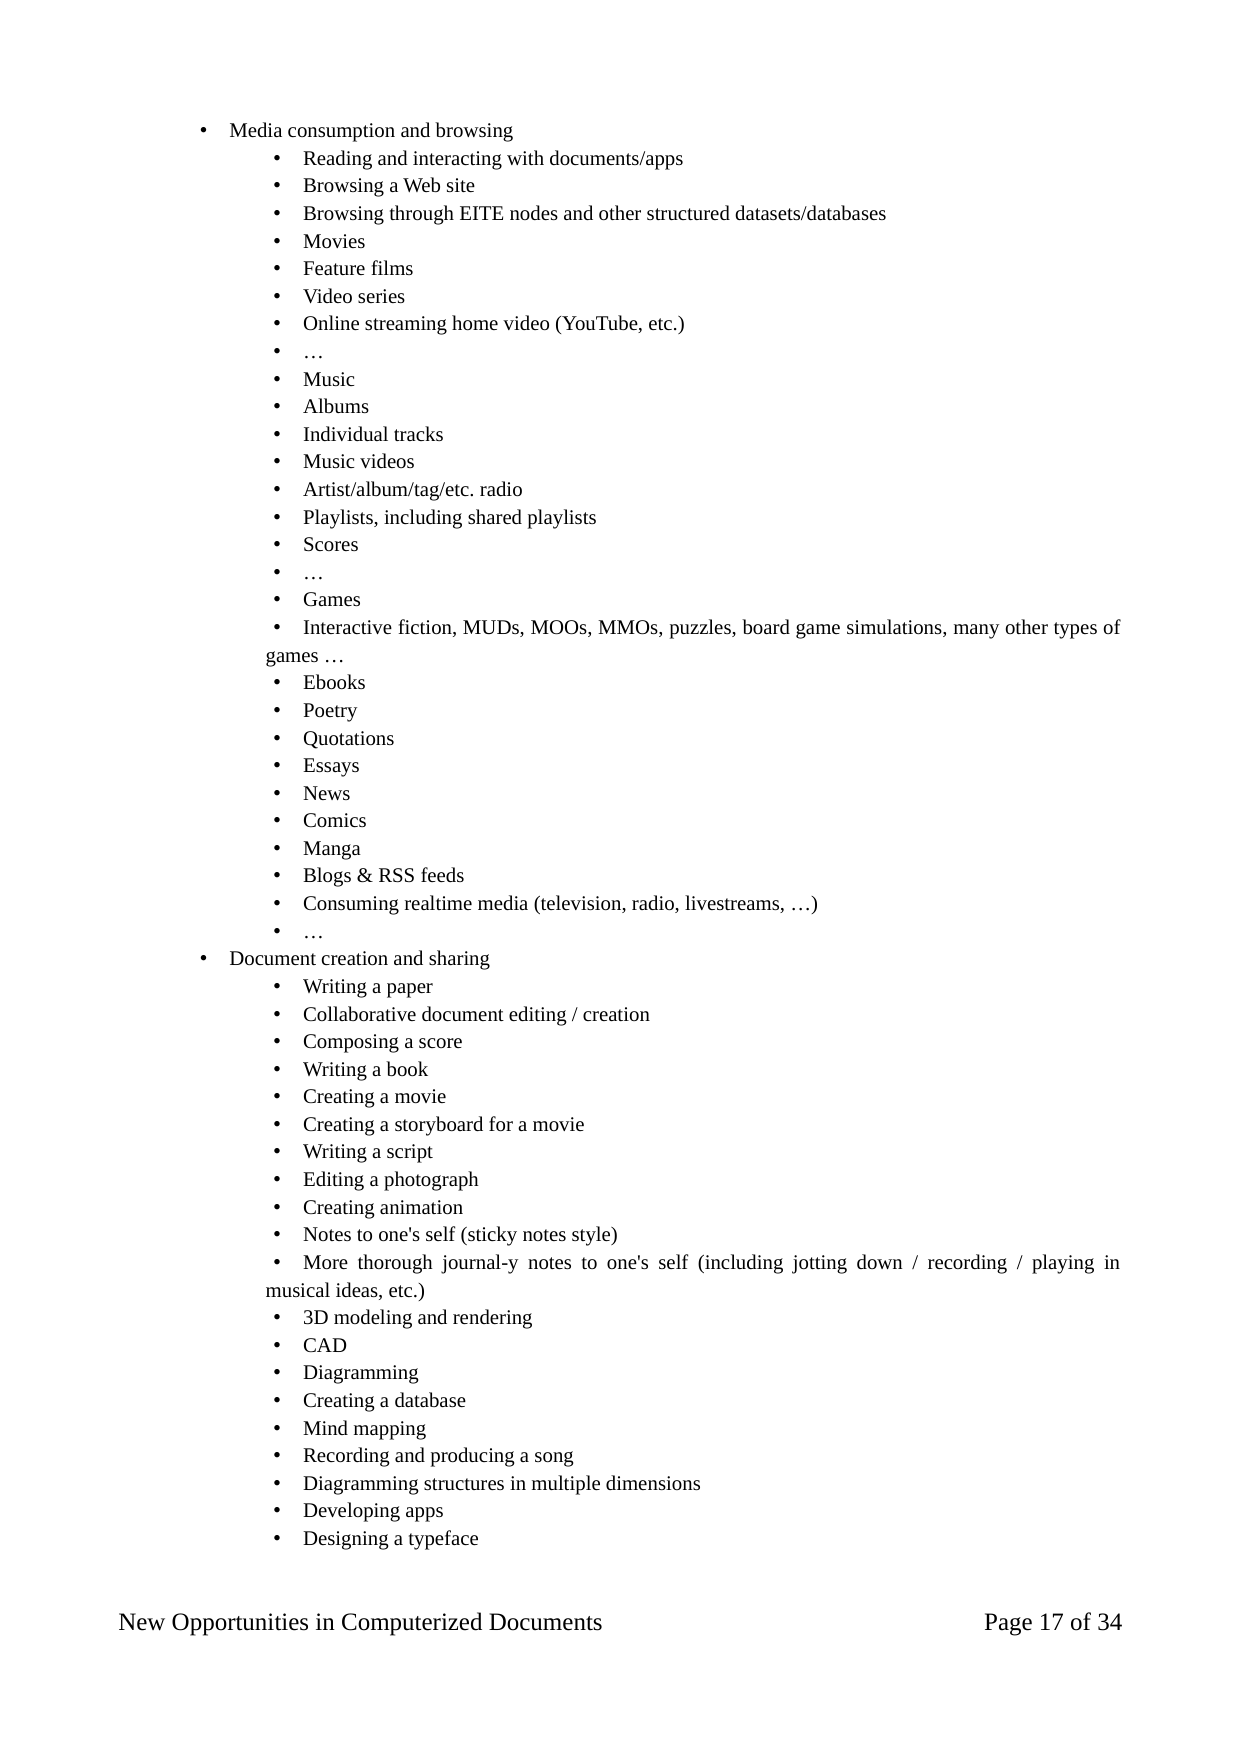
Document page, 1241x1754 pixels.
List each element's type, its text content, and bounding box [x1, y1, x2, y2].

list Scores [236, 532, 1122, 556]
list … [236, 339, 1122, 363]
list Individual tracks [236, 422, 1122, 446]
list Interactive fiction, MUDs, MOOs, MMOs, puzzles, board game simulations, many other types of games … [236, 615, 1122, 667]
list Writing a book [236, 1057, 1122, 1081]
list 3D modeling and rendering [236, 1305, 1122, 1329]
list Quotations [236, 725, 1122, 749]
list Recording and producing a song [236, 1443, 1122, 1467]
list … [236, 560, 1122, 584]
list Creating a database [236, 1388, 1122, 1412]
list Playlists, including shared playlists [236, 504, 1122, 529]
list … [236, 919, 1122, 943]
list Designing a typeface [236, 1526, 1122, 1550]
list Browsing a Web site [236, 173, 1122, 197]
list Ebooks [236, 670, 1122, 694]
list Comics [236, 808, 1122, 832]
list Manga [236, 836, 1122, 860]
list Consuming realtime media (television, radio, livestreams, …) [236, 891, 1122, 915]
list Video series [236, 284, 1122, 308]
list CAD [236, 1333, 1122, 1357]
list Creating a movie [236, 1084, 1122, 1108]
list Writing a script [236, 1139, 1122, 1163]
list Writing a paper [236, 974, 1122, 998]
list Diagramming [236, 1360, 1122, 1384]
list Composing a score [236, 1029, 1122, 1053]
list Media consumption and browsing [162, 118, 1122, 142]
list Diagramming structures in multiple dimensions [236, 1471, 1122, 1495]
list Developing apps [236, 1498, 1122, 1522]
list Notes to one's self (sticky notes style) [236, 1222, 1122, 1246]
list Reading and interacting with documents/apps [236, 146, 1122, 170]
list Mind mapping [236, 1416, 1122, 1439]
list News [236, 781, 1122, 805]
list Music videos [236, 449, 1122, 473]
list Poetry [236, 698, 1122, 722]
list Browsing through EITE nodes and other structured datasets/databases [236, 201, 1122, 225]
list Creating a storyboard for a movie [236, 1112, 1122, 1136]
list Games [236, 587, 1122, 611]
list Creating animation [236, 1195, 1122, 1219]
list Editing a photograph [236, 1167, 1122, 1191]
list Feature films [236, 256, 1122, 280]
list Albums [236, 394, 1122, 418]
list More thorough journal-y notes to one's self (including jotting down / recording / playing in musical ideas, etc.) [236, 1250, 1122, 1302]
list Blogs & RSS feeds [236, 863, 1122, 887]
list Movies [236, 228, 1122, 253]
list Artist/album/tag/etc. radio [236, 477, 1122, 501]
list Essays [236, 753, 1122, 777]
list Collaborative document editing / creation [236, 1001, 1122, 1026]
list Online streaming home video (YouTube, etc.) [236, 311, 1122, 335]
list Music [236, 367, 1122, 391]
list Document creation and sharing [162, 946, 1122, 970]
